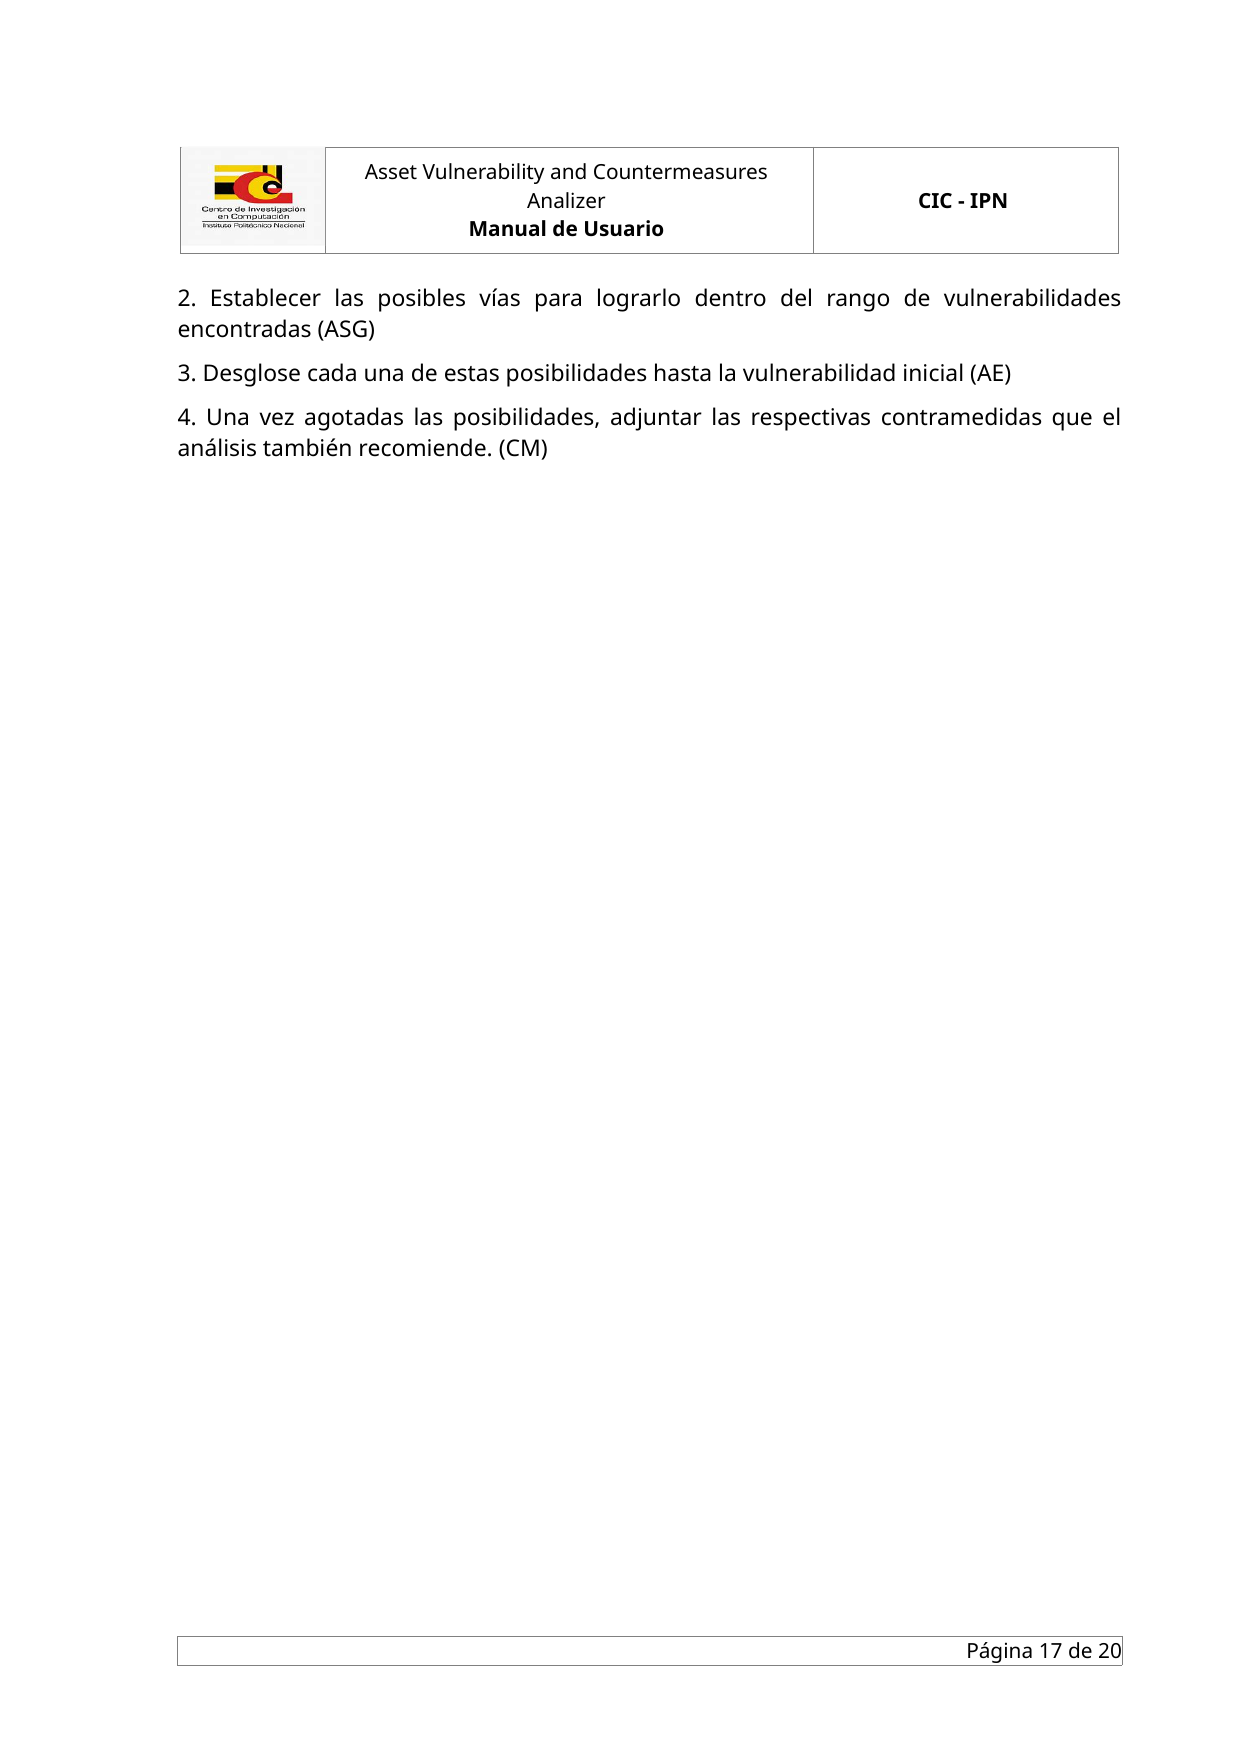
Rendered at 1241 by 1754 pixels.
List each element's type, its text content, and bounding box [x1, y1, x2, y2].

text 3. Desglose cada una de estas posibilidades hasta la vulnerabilidad inicial (AE) [177, 357, 1122, 388]
text 4. Una vez agotadas las posibilidades, adjuntar las respectivas contramedidas que el análisis también recomiende. (CM) [177, 401, 1122, 463]
text 2. Establecer las posibles vías para lograrlo dentro del rango de vulnerabilidades encontradas (ASG) [177, 282, 1122, 344]
